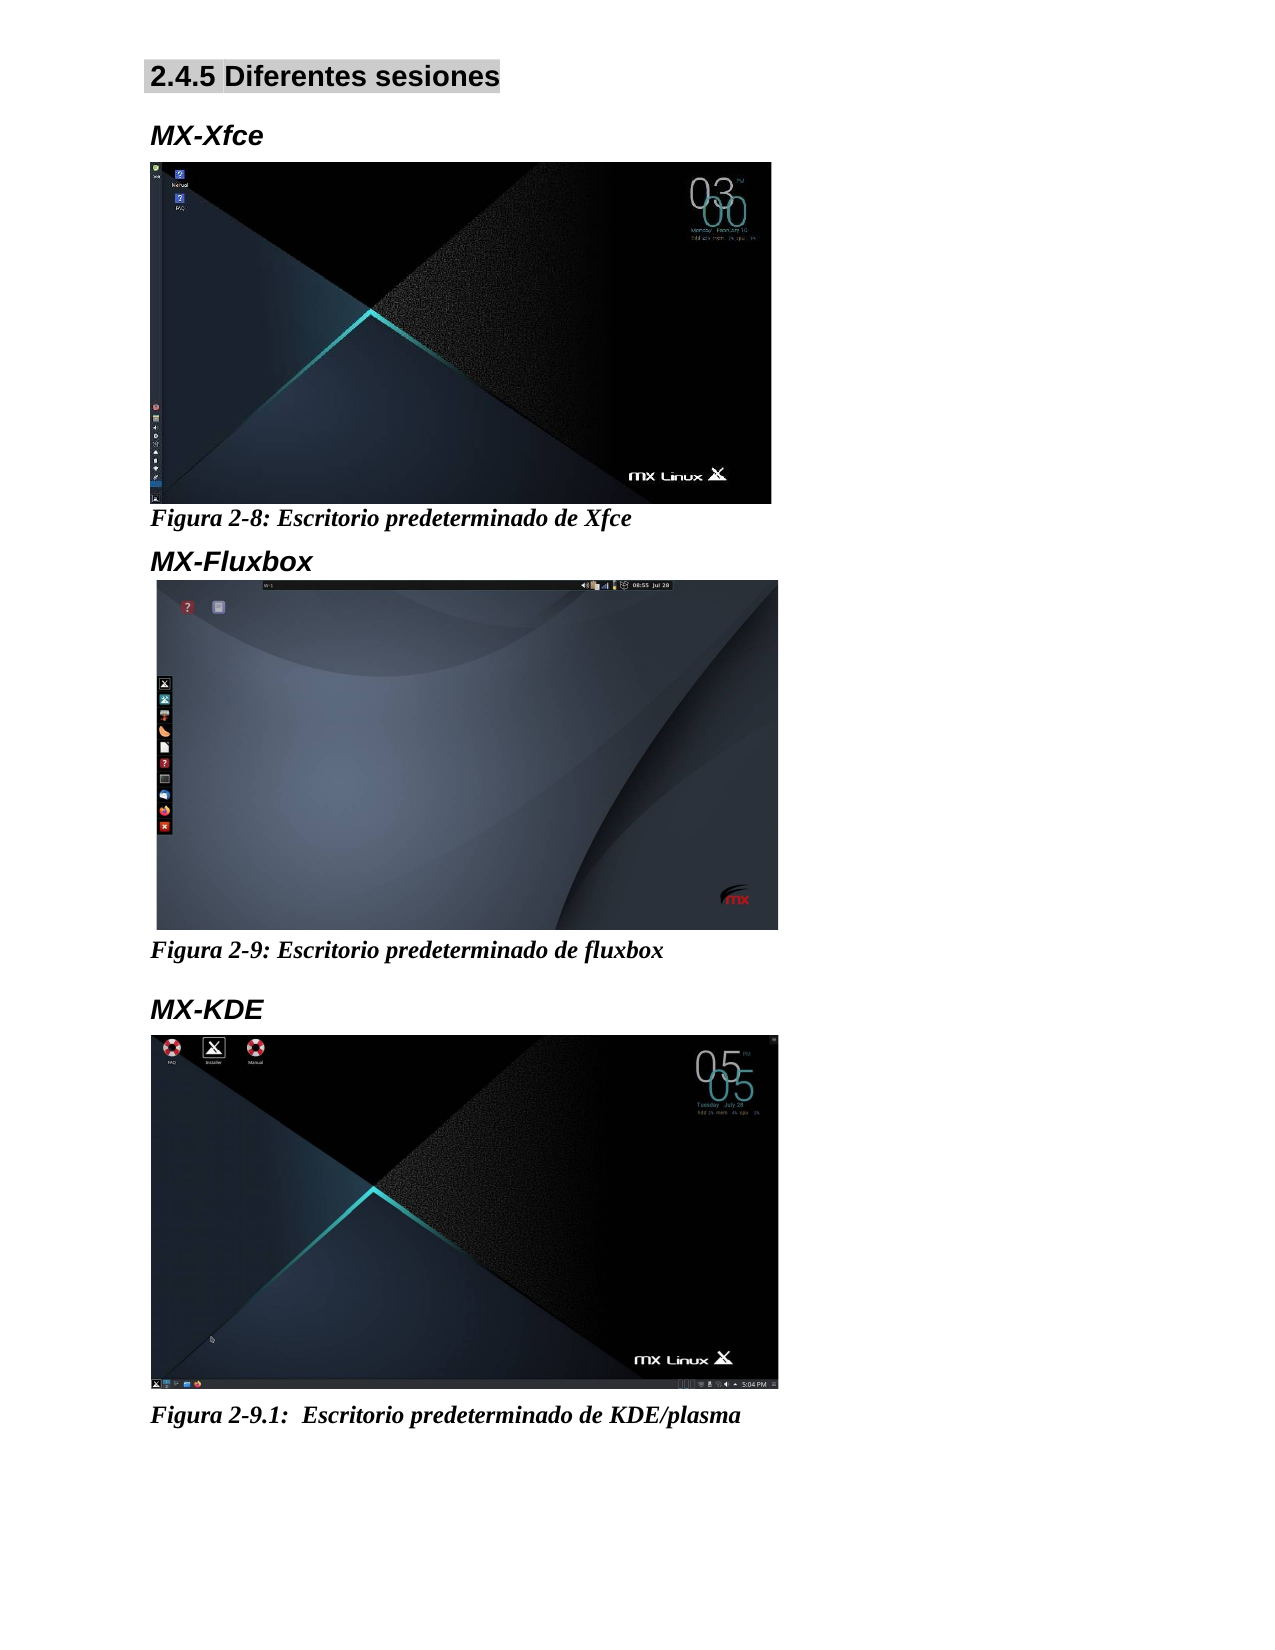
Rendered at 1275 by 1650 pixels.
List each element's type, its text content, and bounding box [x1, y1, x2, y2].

text Figura 2-9.1: Escritorio predeterminado de KDE/plasma [150, 1400, 1096, 1429]
text 2.4.5 Diferentes sesiones [500, 59, 1096, 93]
text Figura 2-9: Escritorio predeterminado de fluxbox [150, 935, 1096, 964]
text MX-Xfce [150, 118, 1096, 151]
text MX-Fluxbox [150, 545, 1096, 578]
text MX-KDE [150, 993, 1096, 1026]
text Figura 2-8: Escritorio predeterminado de Xfce [150, 503, 1096, 532]
